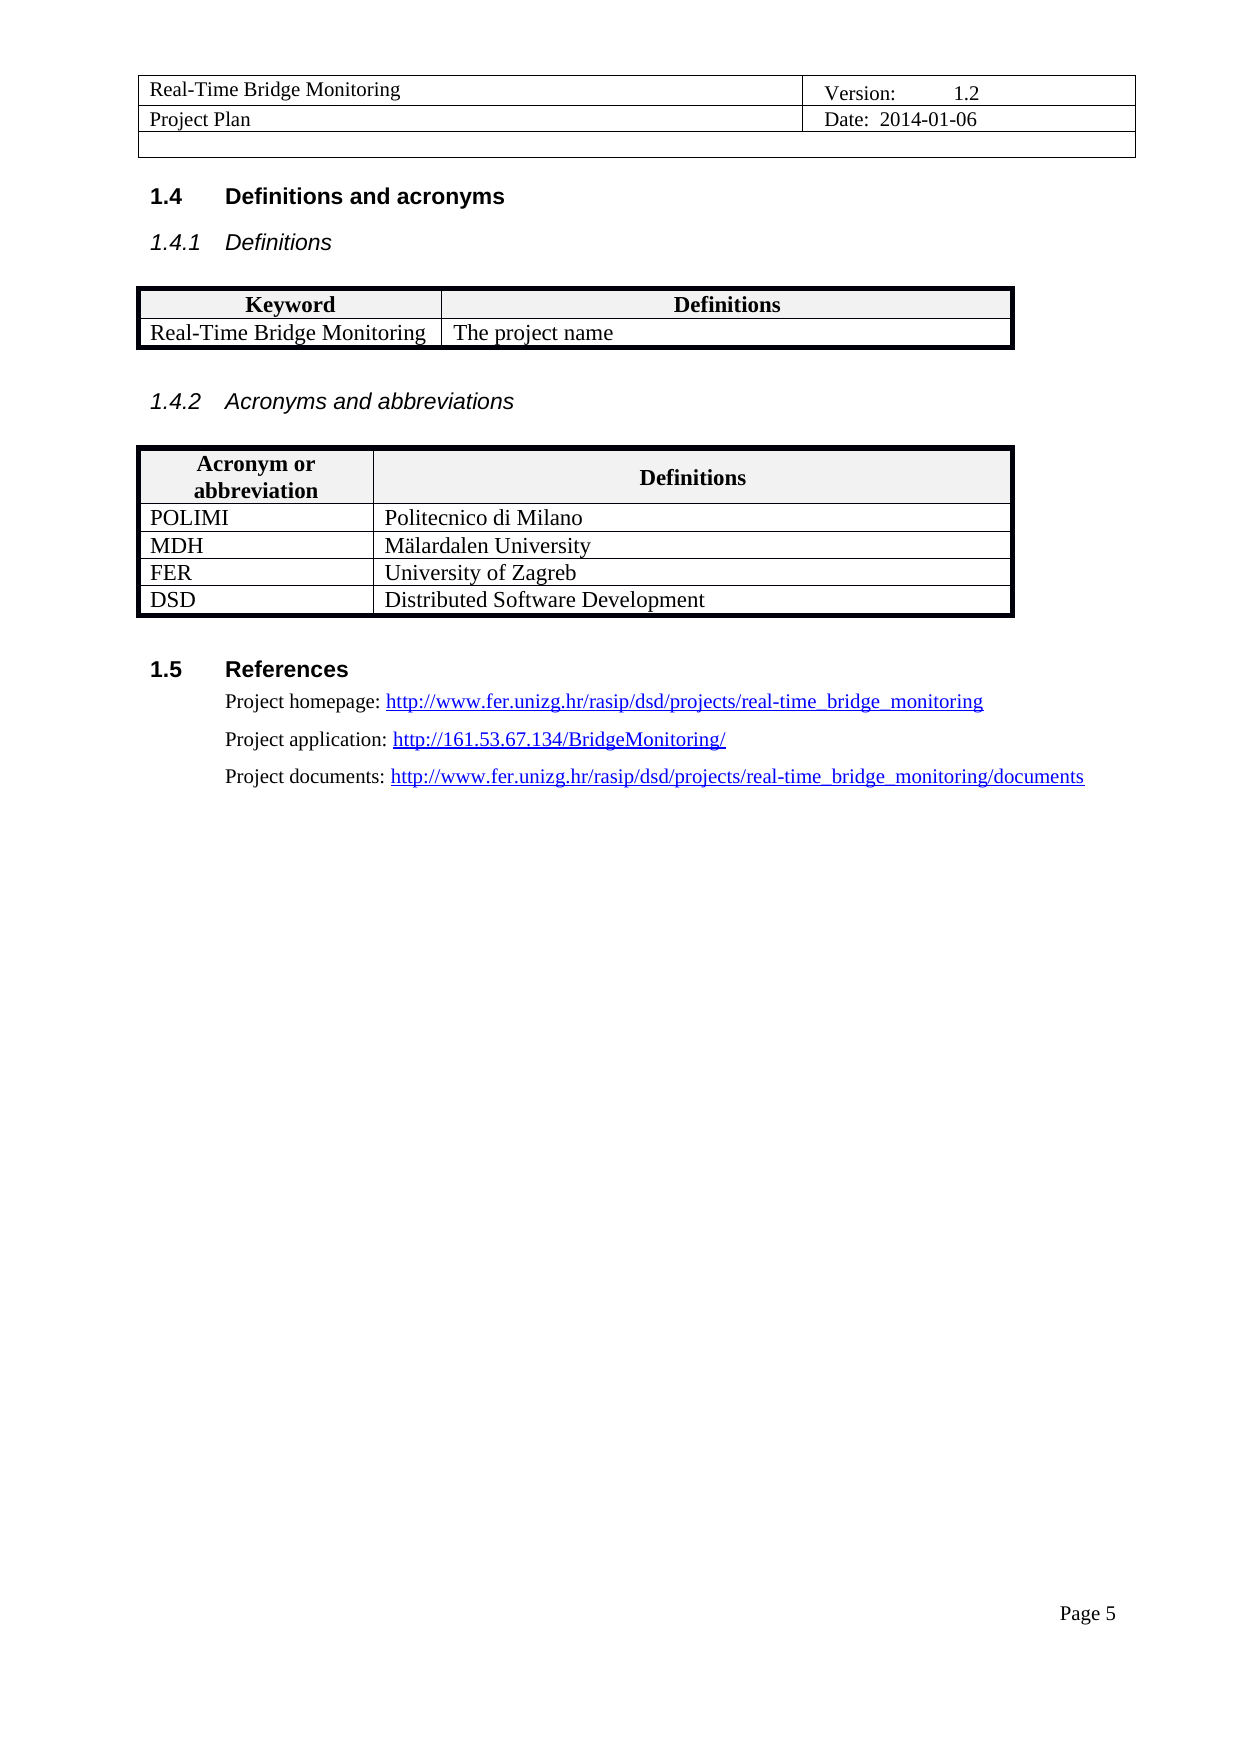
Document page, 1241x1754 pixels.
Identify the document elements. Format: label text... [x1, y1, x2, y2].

table_cell Mälardalen University [374, 532, 1010, 558]
table_cell University of Zagreb [374, 559, 1010, 585]
subtitle References [150, 656, 1090, 682]
table_cell The project name [442, 319, 1010, 345]
text Project application: http://161.53.67.134/BridgeMonitoring/ [225, 726, 1090, 751]
table_cell DSD [141, 586, 373, 613]
text Project homepage: http://www.fer.unizg.hr/rasip/dsd/projects/real-time_bridge_monitoring [225, 688, 1090, 713]
table_header Definitions [442, 291, 1010, 318]
subtitle Definitions [150, 228, 1090, 255]
subtitle Acronyms and abbreviations [150, 388, 1090, 414]
table_header Keyword [141, 291, 441, 318]
table_cell FER [141, 559, 373, 585]
table_cell Distributed Software Development [374, 586, 1010, 613]
table_header Acronym or abbreviation [141, 451, 373, 503]
text Project documents: http://www.fer.unizg.hr/rasip/dsd/projects/real-time_bridge_monitoring/documents [225, 763, 1090, 788]
table_cell Real-Time Bridge Monitoring [141, 319, 441, 345]
table_cell MDH [141, 532, 373, 558]
table_header Definitions [374, 451, 1010, 503]
subtitle Definitions and acronyms [150, 183, 1090, 210]
table_cell POLIMI [141, 504, 373, 531]
table_cell Politecnico di Milano [374, 504, 1010, 531]
